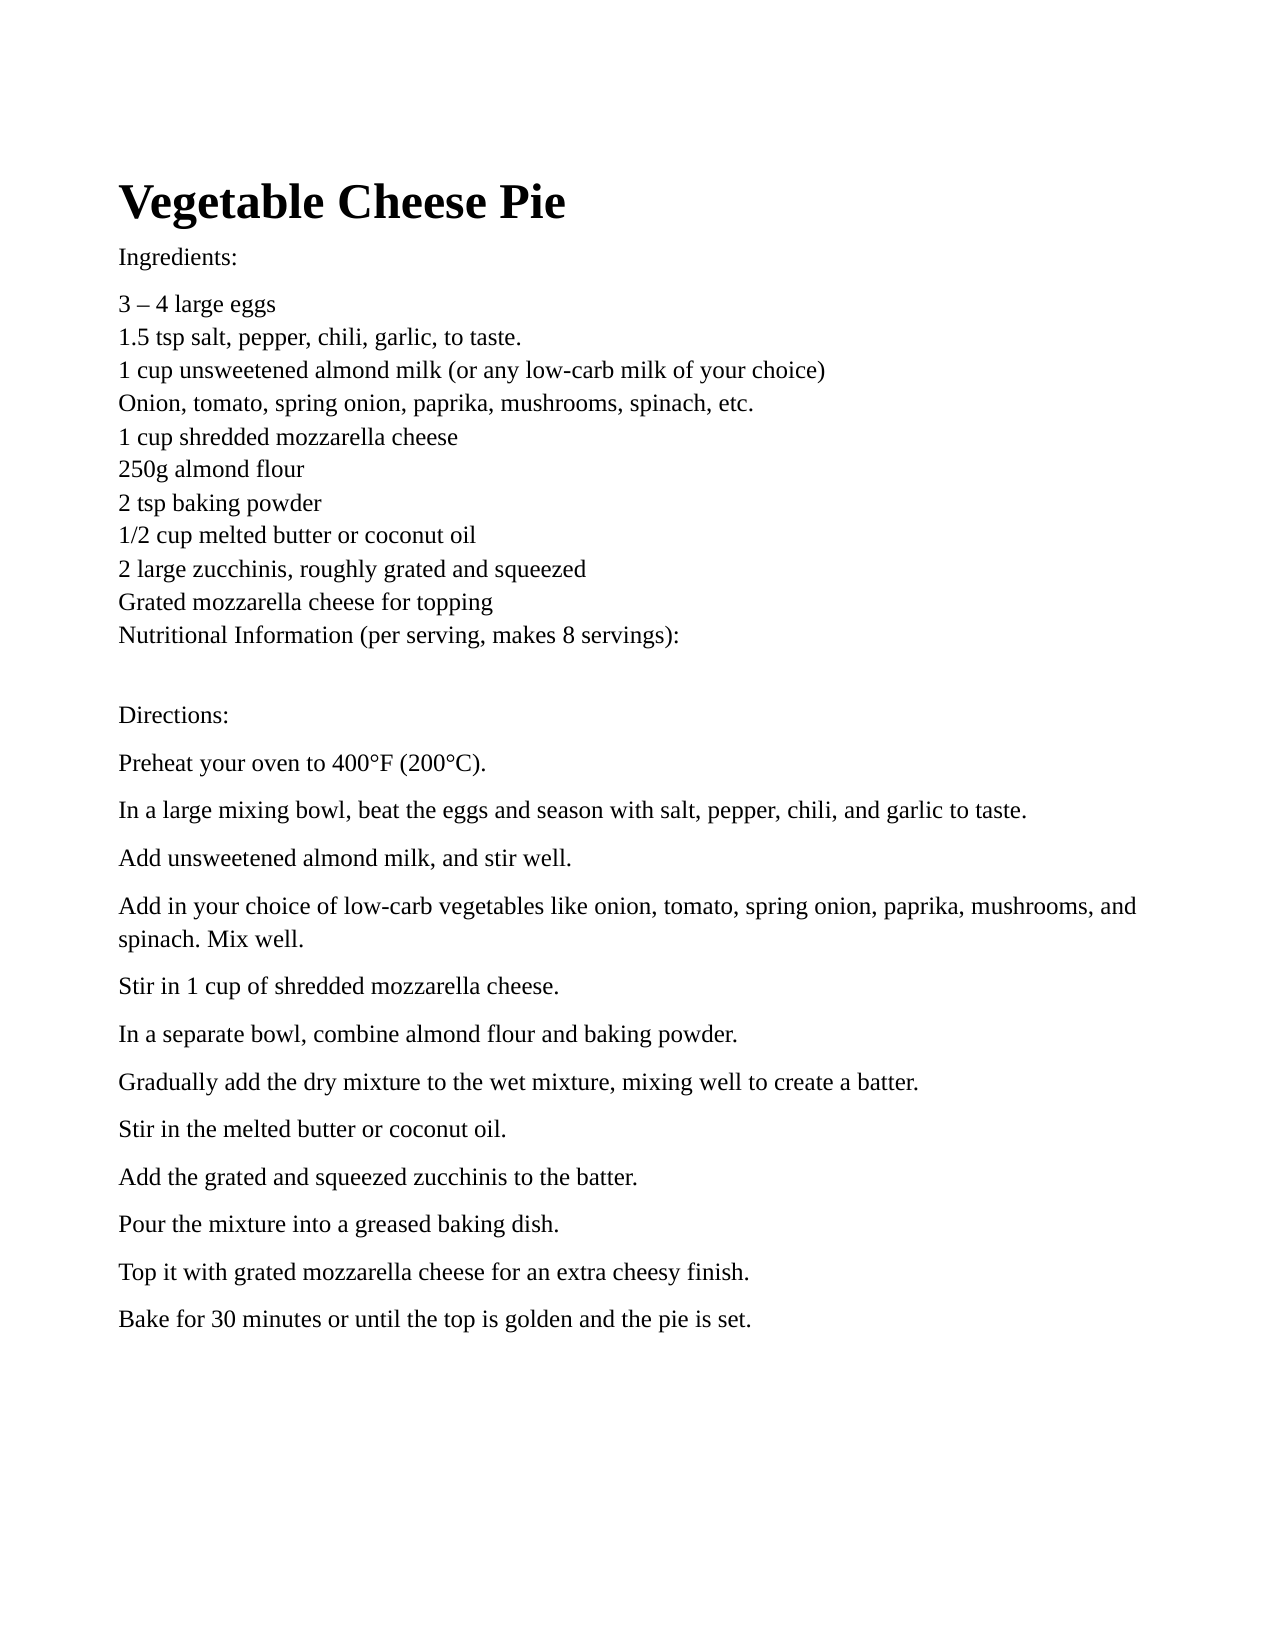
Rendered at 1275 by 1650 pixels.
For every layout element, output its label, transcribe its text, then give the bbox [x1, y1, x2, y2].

text Gradually add the dry mixture to the wet mixture, mixing well to create a batter. [118, 1067, 1157, 1095]
subtitle Vegetable Cheese Pie [118, 172, 1157, 229]
text Add in your choice of low-carb vegetables like onion, tomato, spring onion, paprika, mushrooms, and spinach. Mix well. [118, 891, 1157, 952]
text Directions: [118, 667, 1157, 729]
text Add the grated and squeezed zucchinis to the batter. [118, 1162, 1157, 1191]
text 3 – 4 large eggs 1.5 tsp salt, pepper, chili, garlic, to taste. 1 cup unsweetened almond milk (or any low-carb milk of your choice) Onion, tomato, spring onion, paprika, mushrooms, spinach, etc. 1 cup shredded mozzarella cheese 250g almond flour 2 tsp baking powder 1/2 cup melted butter or coconut oil 2 large zucchinis, roughly grated and squeezed Grated mozzarella cheese for topping Nutritional Information (per serving, makes 8 servings): [118, 289, 1157, 648]
text Top it with grated mozzarella cheese for an extra cheesy finish. [118, 1257, 1157, 1286]
text Pour the mixture into a greased baking dish. [118, 1209, 1157, 1238]
text In a large mixing bowl, beat the eggs and season with salt, pepper, chili, and garlic to taste. [118, 796, 1157, 824]
text Bake for 30 minutes or until the top is golden and the pie is set. [118, 1304, 1157, 1333]
text Add unsweetened almond milk, and stir well. [118, 843, 1157, 872]
text Stir in the melted butter or coconut oil. [118, 1114, 1157, 1143]
text In a separate bowl, combine almond flour and baking powder. [118, 1019, 1157, 1048]
text Preheat your oven to 400°F (200°C). [118, 748, 1157, 777]
text Ingredients: [118, 242, 1157, 271]
text Stir in 1 cup of shredded mozzarella cheese. [118, 971, 1157, 1000]
